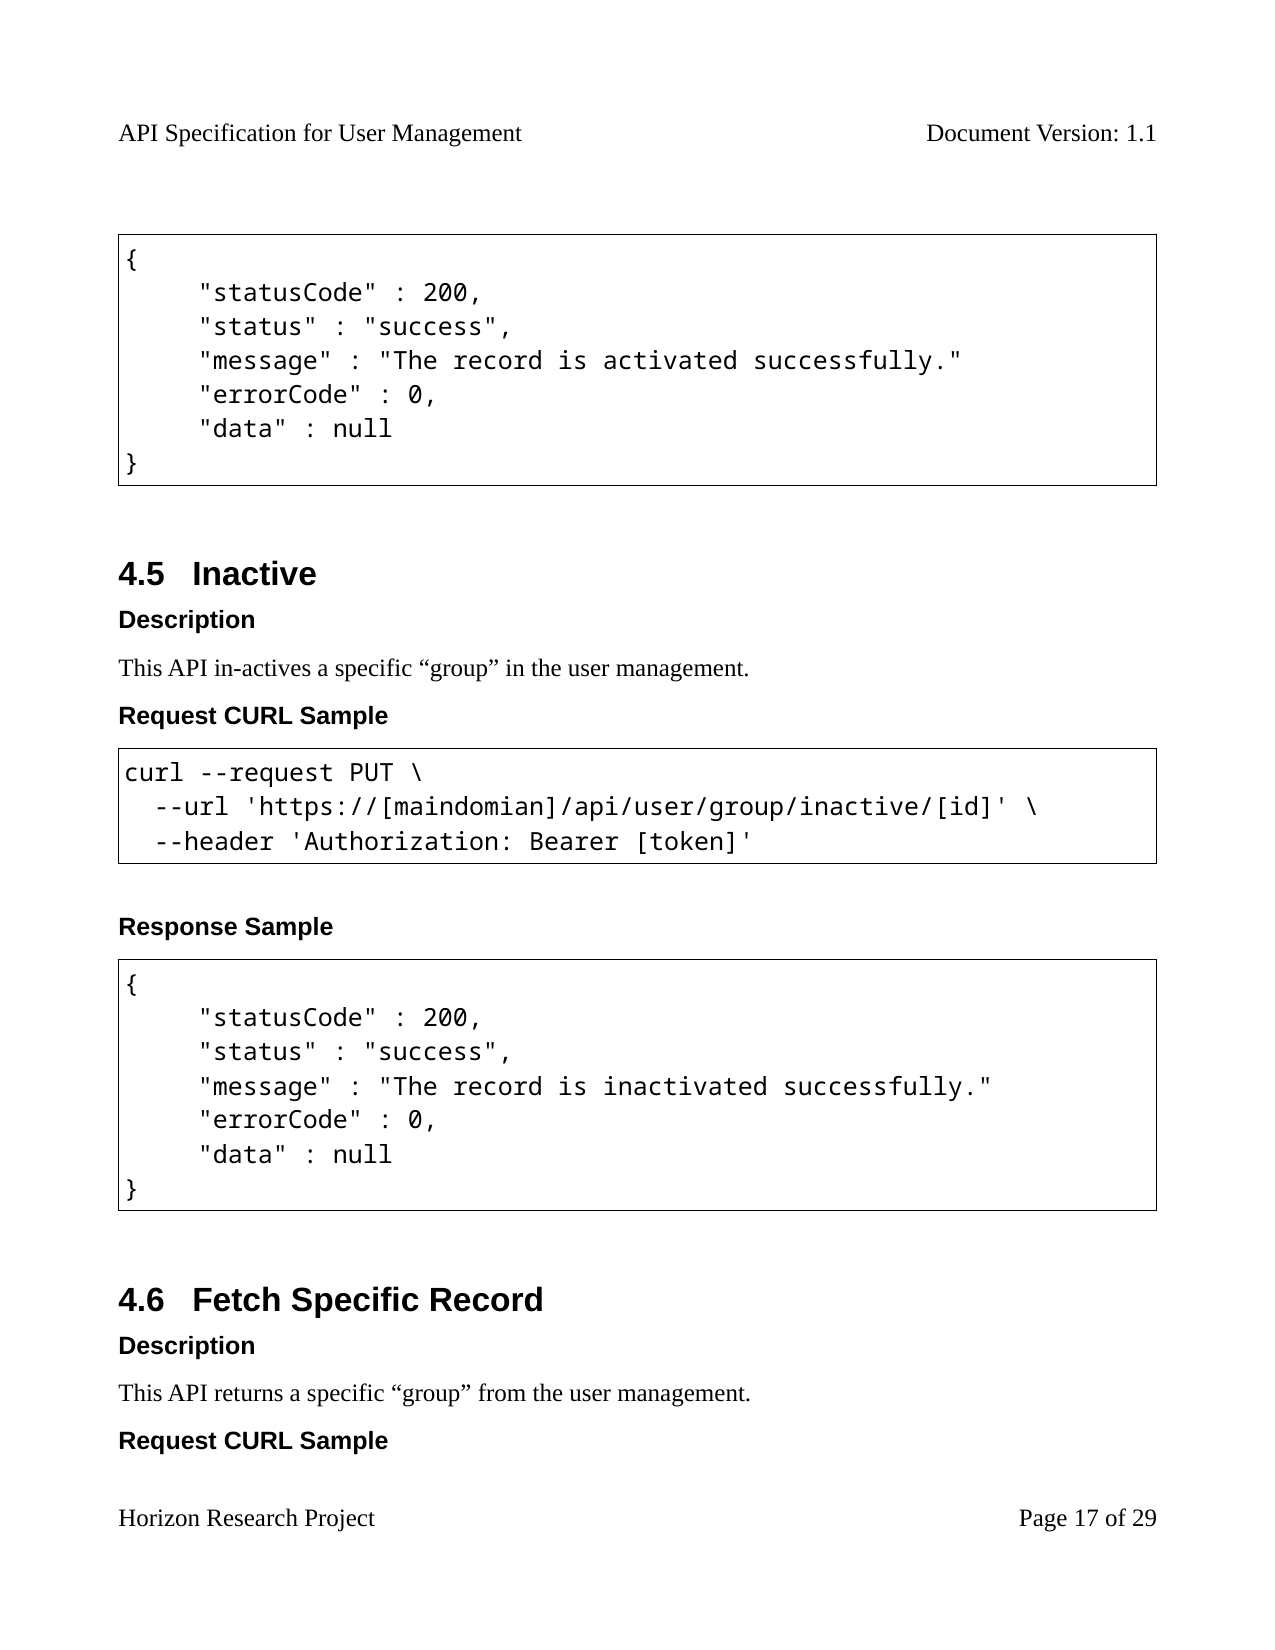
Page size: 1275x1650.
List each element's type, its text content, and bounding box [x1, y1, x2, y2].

table_header { "statusCode" : 200, "status" : "success", "message" : "The record is inactivated successfully." "errorCode" : 0, "data" : null } [119, 960, 1156, 1210]
text This API in-actives a specific “group” in the user management. [118, 653, 1157, 682]
subtitle Fetch Specific Record [118, 1279, 1157, 1318]
text Request CURL Sample [118, 701, 1157, 729]
table_header curl --request PUT \ --url 'https://[maindomian]/api/user/group/inactive/[id]' \ --header 'Authorization: Bearer [token]' [119, 749, 1156, 863]
table_header { "statusCode" : 200, "status" : "success", "message" : "The record is activated successfully." "errorCode" : 0, "data" : null } [119, 235, 1156, 485]
text This API returns a specific “group” from the user management. [118, 1378, 1157, 1407]
text Response Sample [118, 912, 1157, 940]
text Description [118, 605, 1157, 634]
text Description [118, 1331, 1157, 1359]
subtitle Inactive [118, 554, 1157, 593]
text Request CURL Sample [118, 1426, 1157, 1455]
